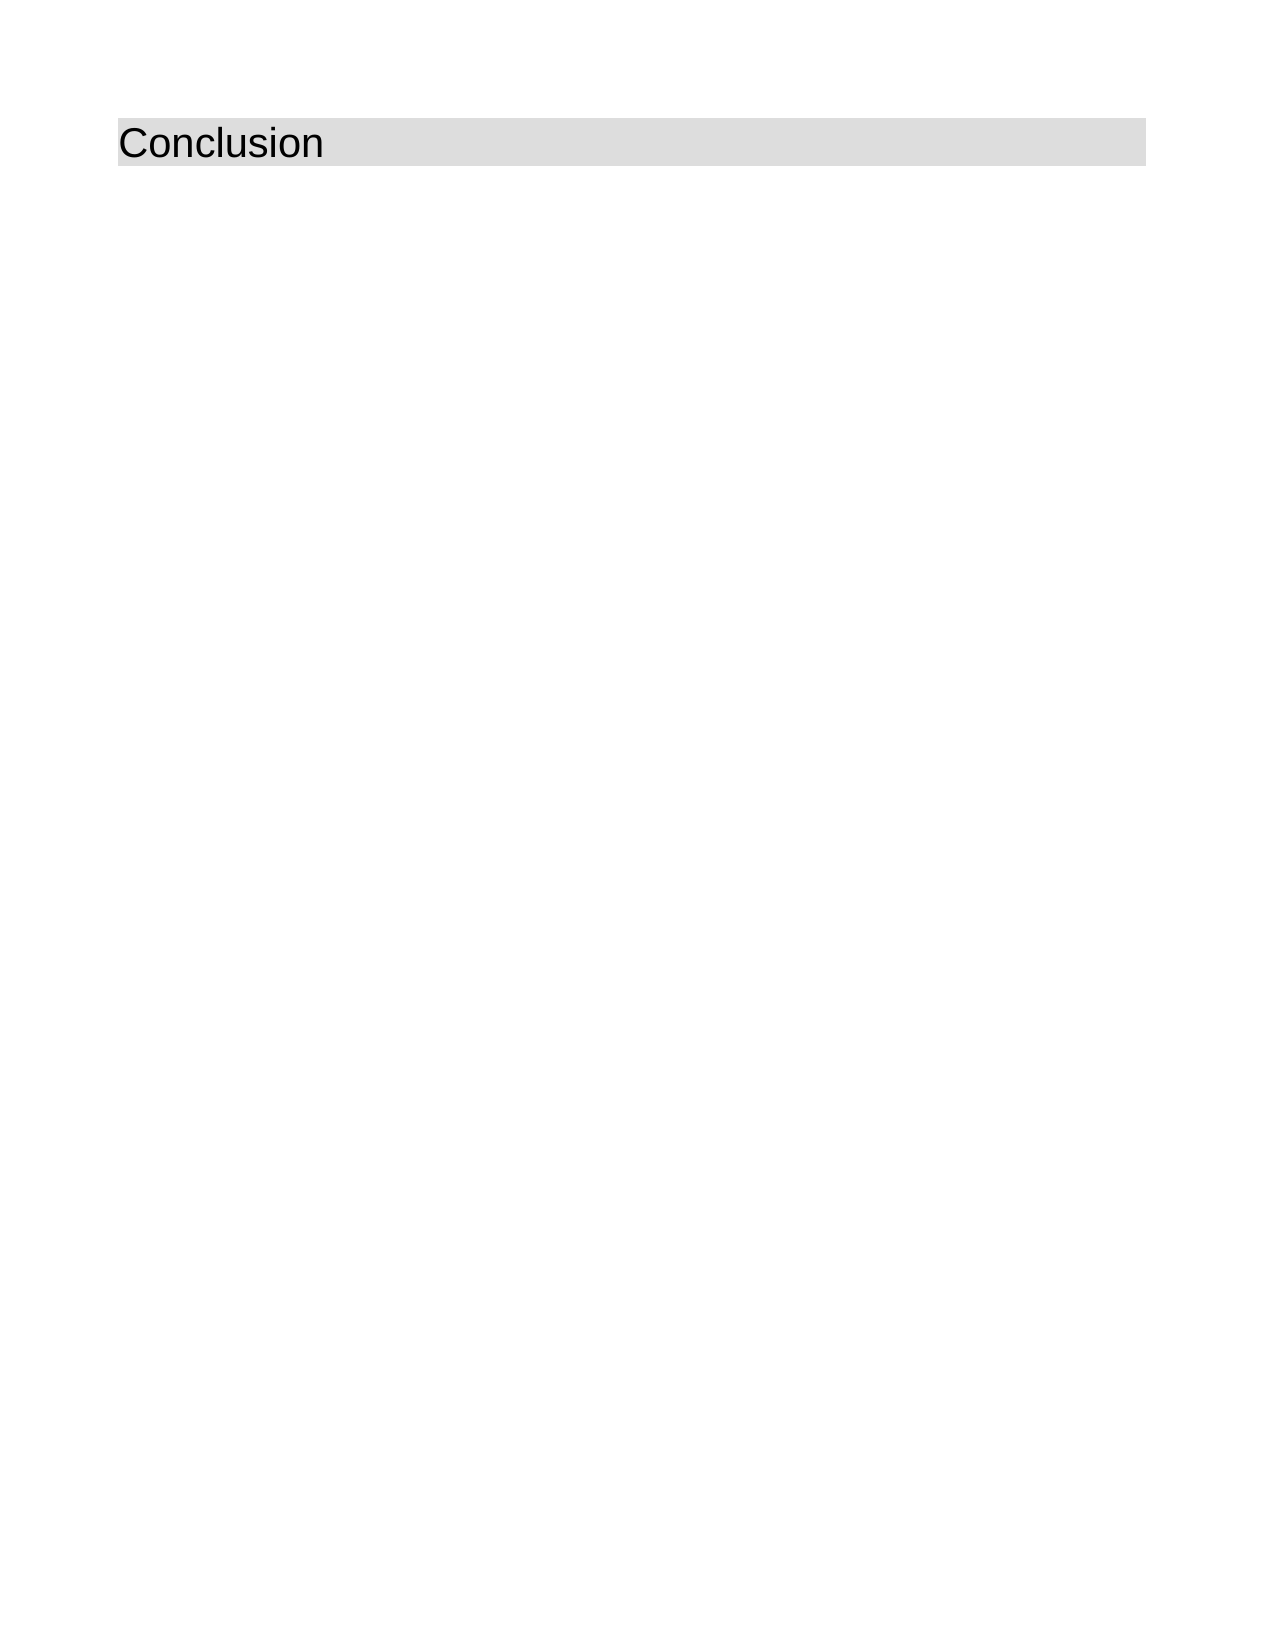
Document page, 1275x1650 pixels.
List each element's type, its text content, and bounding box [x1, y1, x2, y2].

text Conclusion [118, 118, 1157, 166]
